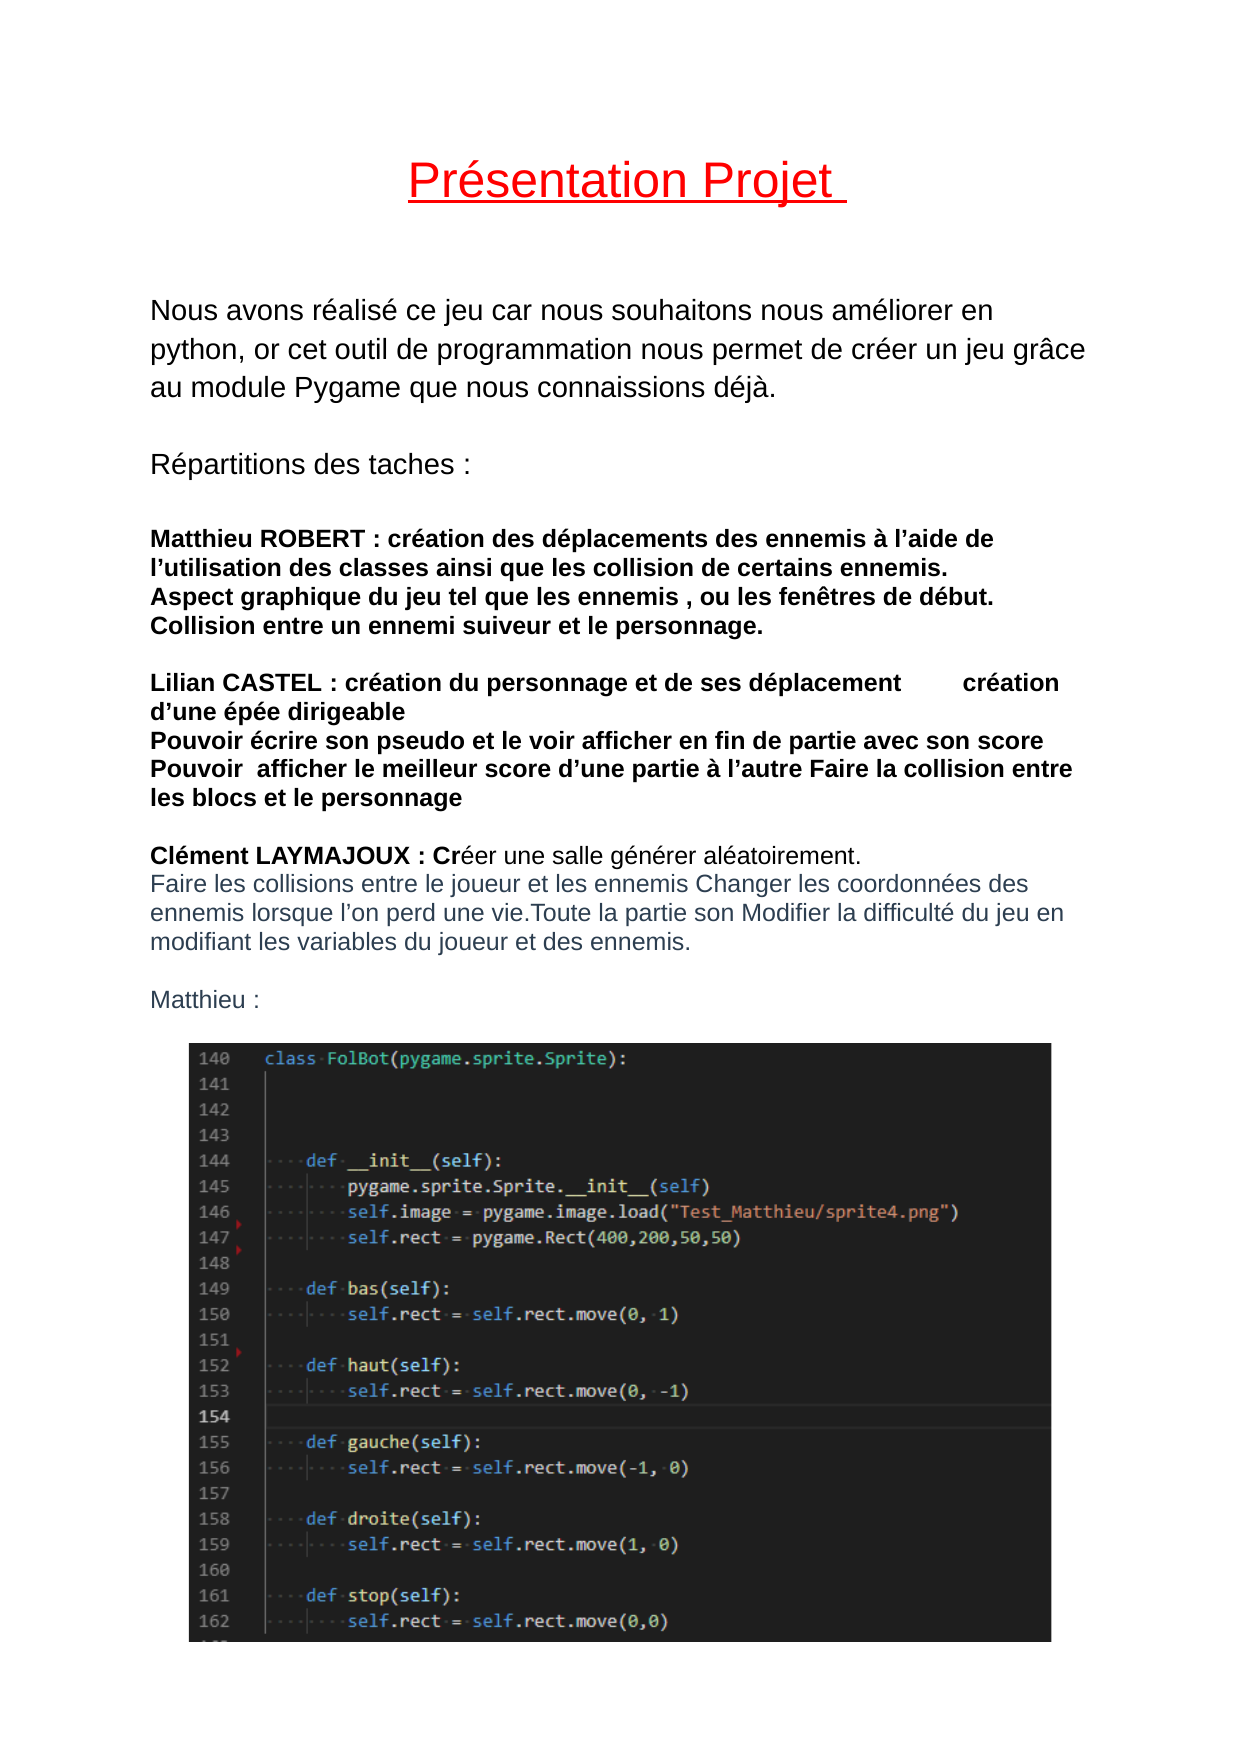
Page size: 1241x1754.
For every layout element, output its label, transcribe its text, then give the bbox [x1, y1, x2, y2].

text Pouvoir écrire son pseudo et le voir afficher en fin de partie avec son score [150, 726, 1090, 754]
text Aspect graphique du jeu tel que les ennemis , ou les fenêtres de début. Collision entre un ennemi suiveur et le personnage. [150, 582, 1090, 639]
text Matthieu ROBERT : création des déplacements des ennemis à l’aide de l’utilisation des classes ainsi que les collision de certains ennemis. [150, 524, 1090, 582]
text Clément LAYMAJOUX : Créer une salle générer aléatoirement. [150, 841, 1090, 869]
text Pouvoir afficher le meilleur score d’une partie à l’autre Faire la collision entre les blocs et le personnage [150, 754, 1090, 812]
text Présentation Projet [150, 150, 1090, 207]
text Nous avons réalisé ce jeu car nous souhaitons nous améliorer en python, or cet outil de programmation nous permet de créer un jeu grâce au module Pygame que nous connaissions déjà. [150, 293, 1090, 404]
picture [188, 1043, 1052, 1642]
text Répartitions des taches : [150, 447, 1090, 481]
text Matthieu : [150, 985, 1090, 1014]
text Faire les collisions entre le joueur et les ennemis Changer les coordonnées des ennemis lorsque l’on perd une vie.Toute la partie son Modifier la difficulté du jeu en modifiant les variables du joueur et des ennemis. [150, 869, 1090, 956]
text Lilian CASTEL : création du personnage et de ses déplacement création d’une épée dirigeable [150, 668, 1090, 726]
